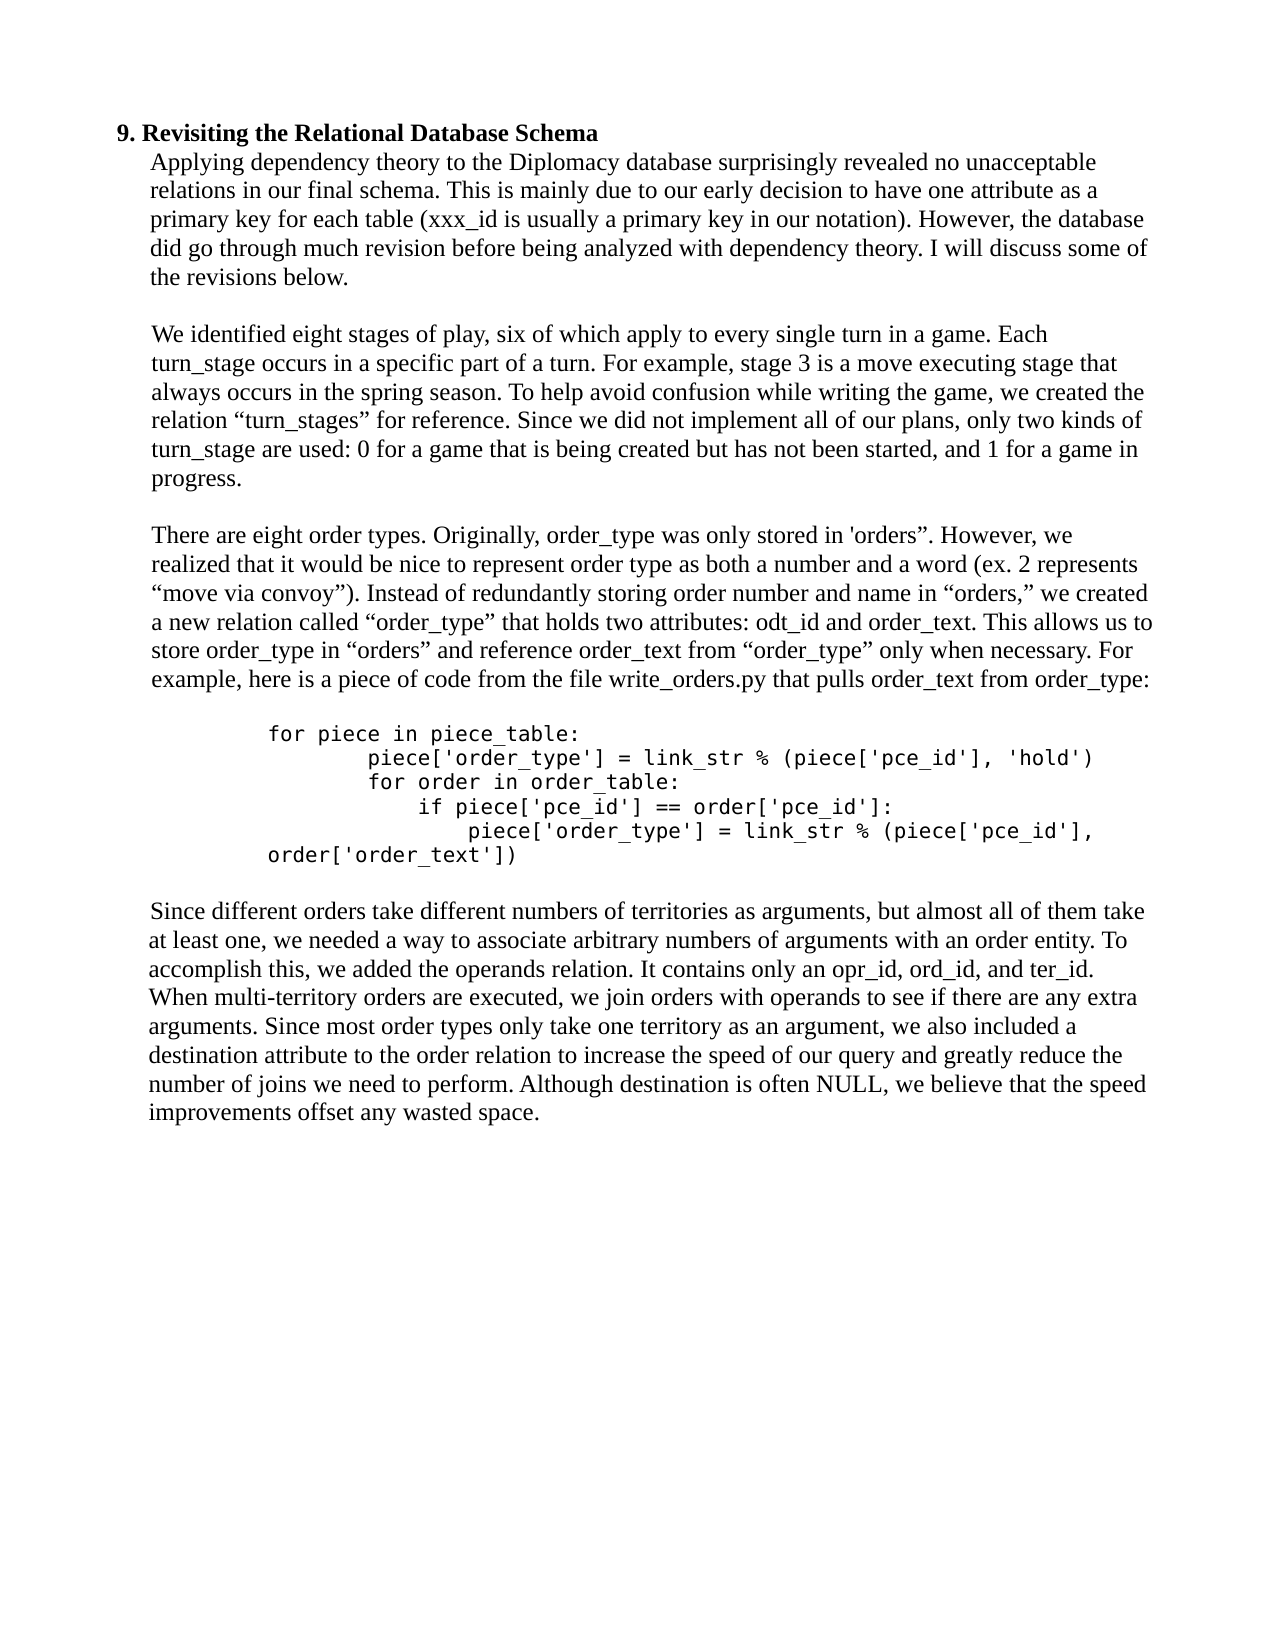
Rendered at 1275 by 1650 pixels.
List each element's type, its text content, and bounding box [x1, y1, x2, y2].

text 9. Revisiting the Relational Database Schema [117, 118, 1157, 147]
text Applying dependency theory to the Diplomacy database surprisingly revealed no unacceptable relations in our final schema. This is mainly due to our early decision to have one attribute as a primary key for each table (xxx_id is usually a primary key in our notation). However, the database did go through much revision before being analyzed with dependency theory. I will discuss some of the revisions below. [117, 147, 1157, 291]
text for piece in piece_table: piece['order_type'] = link_str % (piece['pce_id'], 'hold') for order in order_table: if piece['pce_id'] == order['pce_id']: piece['order_type'] = link_str % (piece['pce_id'], order['order_text']) [267, 722, 1157, 867]
text Since different orders take different numbers of territories as arguments, but almost all of them take at least one, we needed a way to associate arbitrary numbers of arguments with an order entity. To accomplish this, we added the operands relation. It contains only an opr_id, ord_id, and ter_id. When multi-territory orders are executed, we join orders with operands to see if there are any extra arguments. Since most order types only take one territory as an argument, we also included a destination attribute to the order relation to increase the speed of our query and greatly reduce the number of joins we need to perform. Although destination is often NULL, we believe that the speed improvements offset any wasted space. [148, 896, 1157, 1126]
text There are eight order types. Originally, order_type was only stored in 'orders”. However, we realized that it would be nice to represent order type as both a number and a word (ex. 2 represents “move via convoy”). Instead of redundantly storing order number and name in “orders,” we created a new relation called “order_type” that holds two attributes: odt_id and order_text. This allows us to store order_type in “orders” and reference order_text from “order_type” only when necessary. For example, here is a piece of code from the file write_orders.py that pulls order_text from order_type: [151, 521, 1157, 693]
text We identified eight stages of play, six of which apply to every single turn in a game. Each turn_stage occurs in a specific part of a turn. For example, stage 3 is a move executing stage that always occurs in the spring season. To help avoid confusion while writing the game, we created the relation “turn_stages” for reference. Since we did not implement all of our plans, only two kinds of turn_stage are used: 0 for a game that is being created but has not been started, and 1 for a game in progress. [151, 319, 1157, 492]
